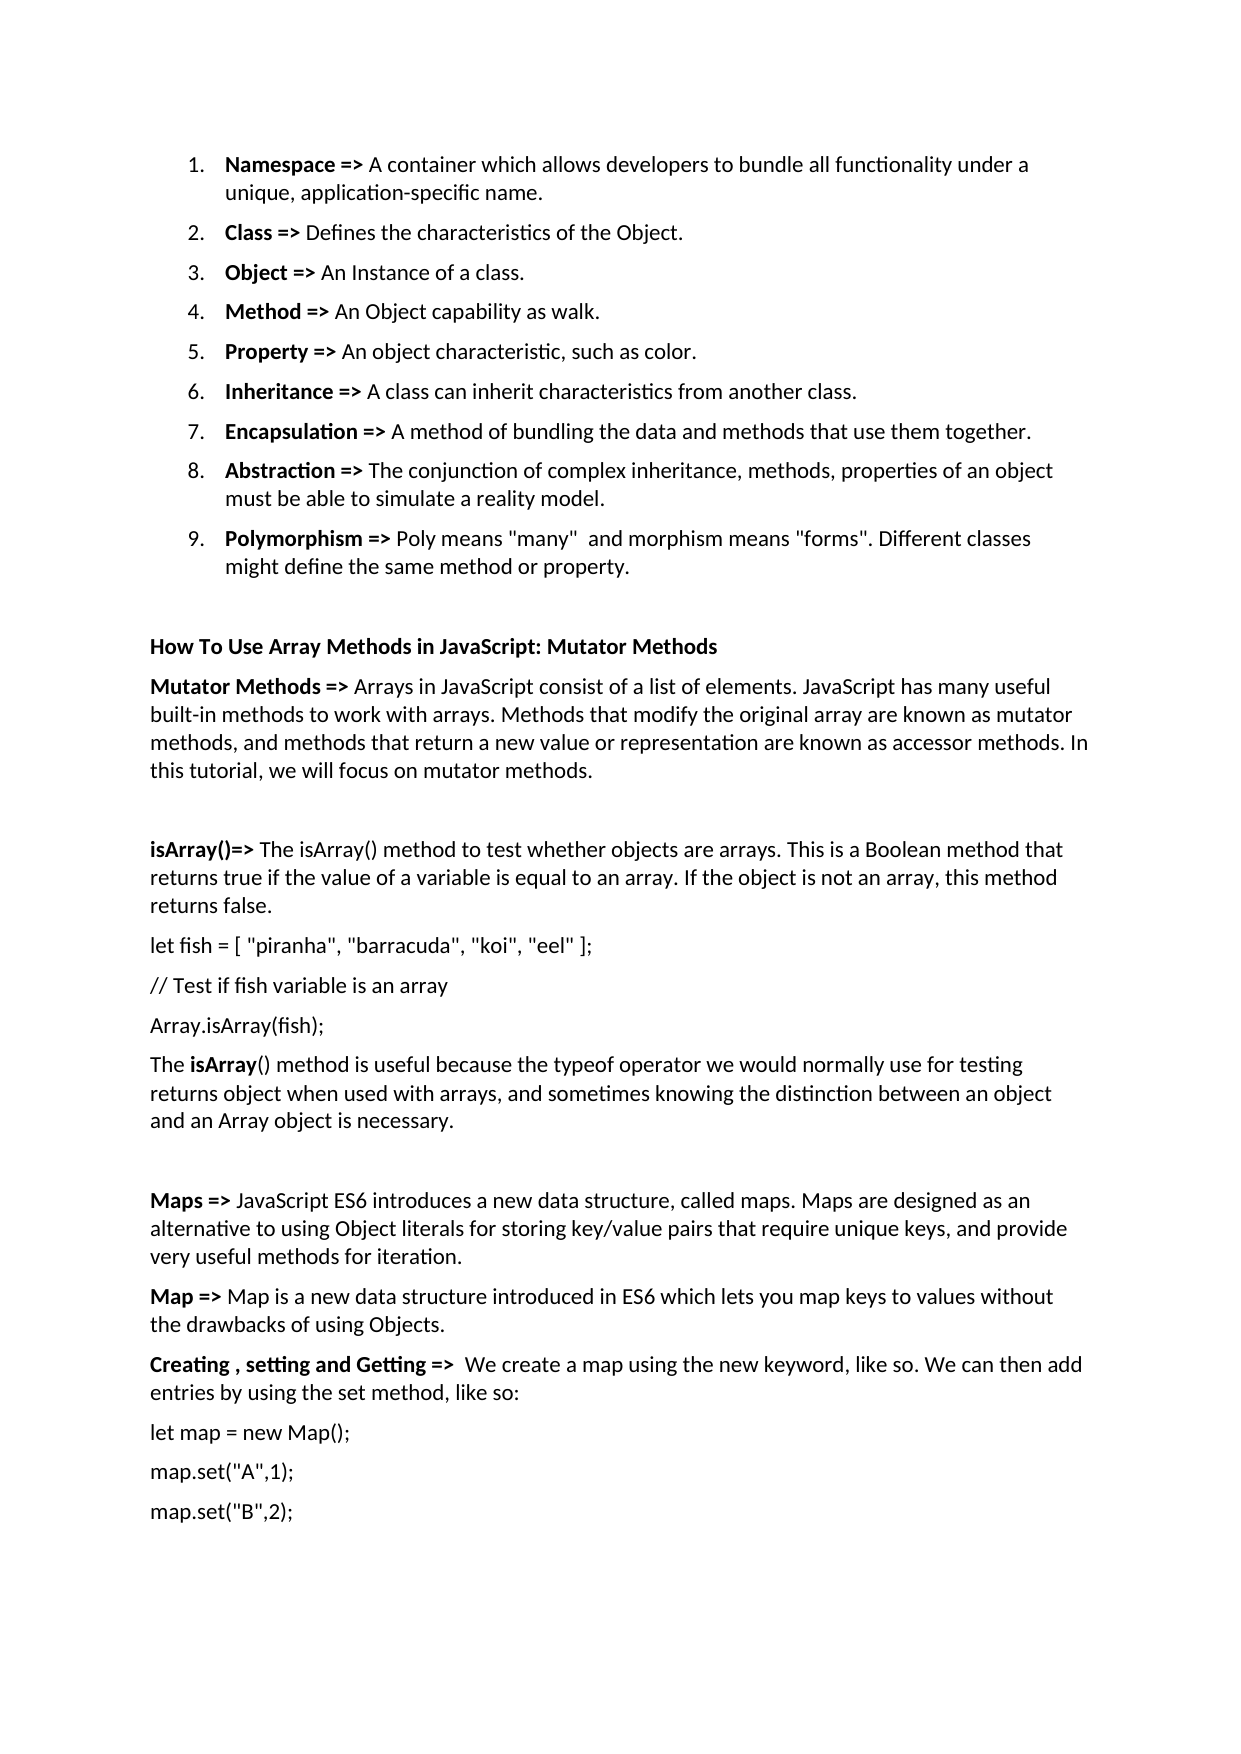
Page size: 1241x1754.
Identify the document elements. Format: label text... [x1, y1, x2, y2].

text Mutator Methods => Arrays in JavaScript consist of a list of elements. JavaScript has many useful built-in methods to work with arrays. Methods that modify the original array are known as mutator methods, and methods that return a new value or representation are known as accessor methods. In this tutorial, we will focus on mutator methods. [150, 672, 1090, 784]
list Property => An object characteristic, such as color. [187, 337, 1090, 365]
list Method => An Object capability as walk. [187, 297, 1090, 325]
text let fish = [ "piranha", "barracuda", "koi", "eel" ]; [150, 931, 1090, 959]
text Creating , setting and Getting => We create a map using the new keyword, like so. We can then add entries by using the set method, like so: [150, 1350, 1090, 1406]
text map.set("A",1); [150, 1457, 1090, 1486]
list Encapsulation => A method of bundling the data and methods that use them together. [187, 417, 1090, 445]
list Inheritance => A class can inherit characteristics from another class. [187, 377, 1090, 405]
list Class => Defines the characteristics of the Object. [187, 218, 1090, 246]
text // Test if fish variable is an array [150, 971, 1090, 999]
list Abstraction => The conjunction of complex inheritance, methods, properties of an object must be able to simulate a reality model. [187, 457, 1090, 513]
text How To Use Array Methods in JavaScript: Mutator Methods [150, 632, 1090, 660]
text The isArray() method is useful because the typeof operator we would normally use for testing returns object when used with arrays, and sometimes knowing the distinction between an object and an Array object is necessary. [150, 1051, 1090, 1135]
list Object => An Instance of a class. [187, 258, 1090, 286]
text map.set("B",2); [150, 1497, 1090, 1525]
text Maps => JavaScript ES6 introduces a new data structure, called maps. Maps are designed as an alternative to using Object literals for storing key/value pairs that require unique keys, and provide very useful methods for iteration. [150, 1186, 1090, 1270]
text isArray()=> The isArray() method to test whether objects are arrays. This is a Boolean method that returns true if the value of a variable is equal to an array. If the object is not an array, this method returns false. [150, 835, 1090, 919]
text Array.isArray(fish); [150, 1011, 1090, 1039]
list Polymorphism => Poly means "many" and morphism means "forms". Different classes might define the same method or property. [187, 524, 1090, 580]
text Map => Map is a new data structure introduced in ES6 which lets you map keys to values without the drawbacks of using Objects. [150, 1282, 1090, 1338]
text let map = new Map(); [150, 1418, 1090, 1446]
list Namespace => A container which allows developers to bundle all functionality under a unique, application-specific name. [187, 150, 1090, 206]
